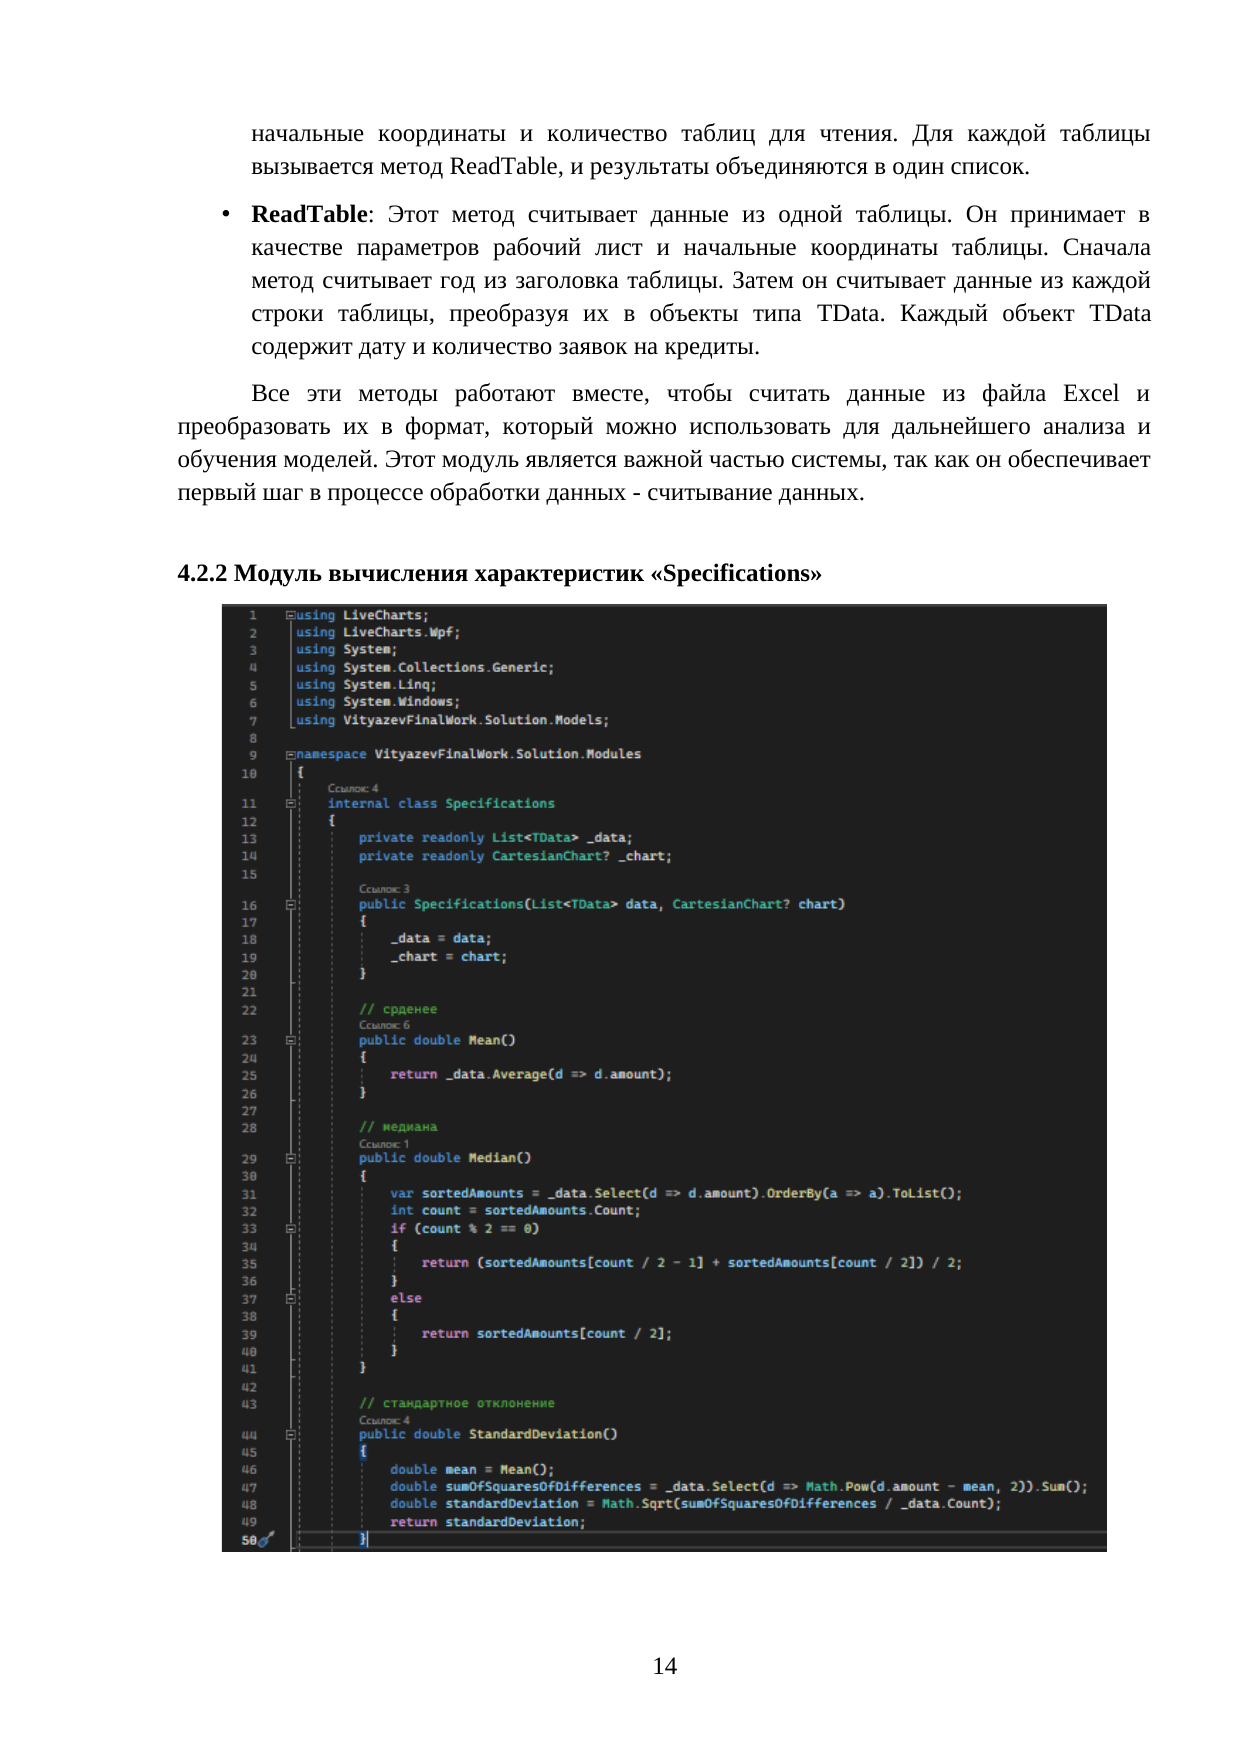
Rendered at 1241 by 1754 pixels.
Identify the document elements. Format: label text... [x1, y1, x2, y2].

list начальные координаты и количество таблиц для чтения. Для каждой таблицы вызывается метод ReadTable, и результаты объединяются в один список. [222, 118, 1152, 180]
picture [221, 604, 1107, 1552]
list ReadTable: Этот метод считывает данные из одной таблицы. Он принимает в качестве параметров рабочий лист и начальные координаты таблицы. Сначала метод считывает год из заголовка таблицы. Затем он считывает данные из каждой строки таблицы, преобразуя их в объекты типа TData. Каждый объект TData содержит дату и количество заявок на кредиты. [222, 199, 1152, 359]
text 4.2.2 Модуль вычисления характеристик «Specifications» [177, 558, 1152, 587]
text Все эти методы работают вместе, чтобы считать данные из файла Excel и преобразовать их в формат, который можно использовать для дальнейшего анализа и обучения моделей. Этот модуль является важной частью системы, так как он обеспечивает первый шаг в процессе обработки данных - считывание данных. [177, 378, 1152, 506]
